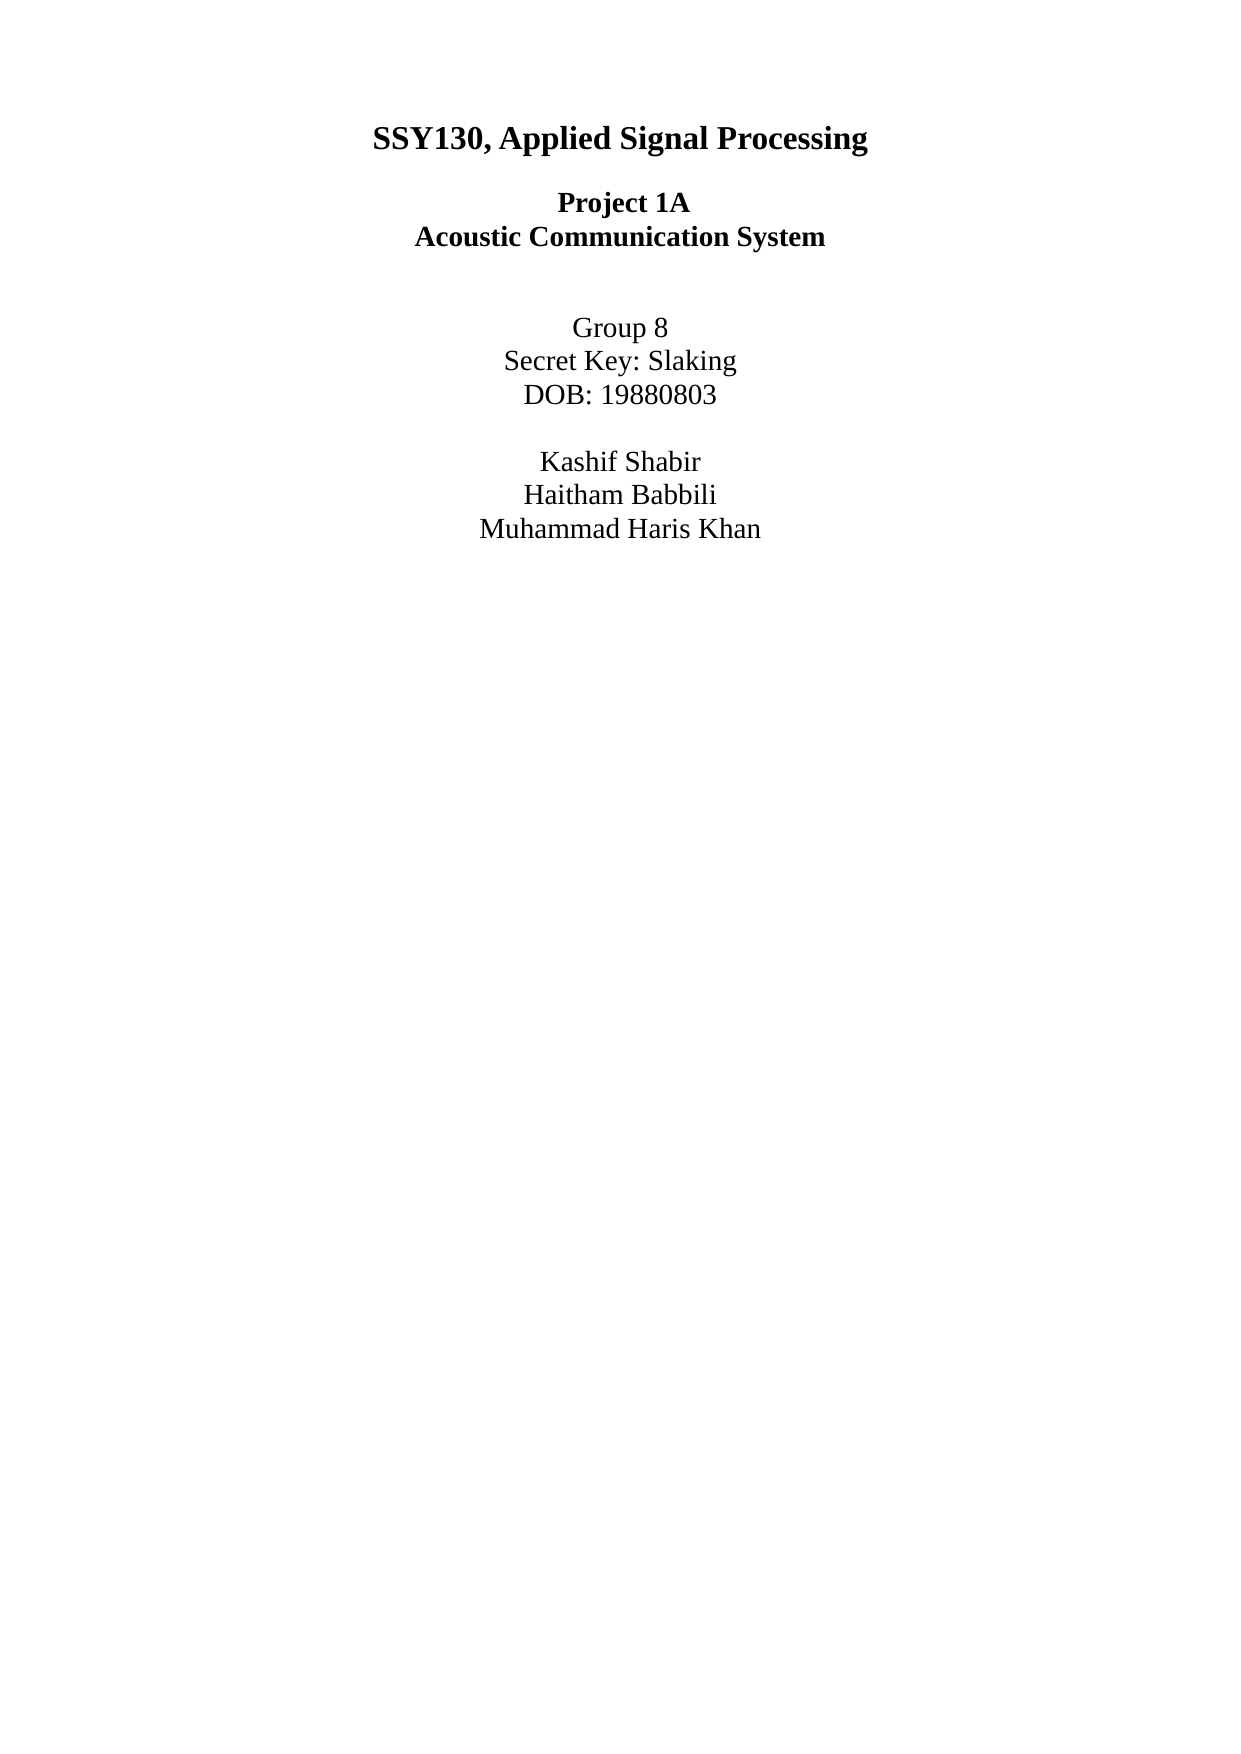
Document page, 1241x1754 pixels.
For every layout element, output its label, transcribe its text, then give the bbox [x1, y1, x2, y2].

text SSY130, Applied Signal Processing [118, 118, 1122, 156]
text Project 1A [118, 185, 1122, 219]
text Haitham Babbili [118, 477, 1122, 511]
text Acoustic Communication System [118, 219, 1122, 252]
text Group 8 [118, 310, 1122, 343]
text Secret Key: Slaking [118, 343, 1122, 377]
text Kashif Shabir [118, 444, 1122, 477]
text DOB: 19880803 [118, 377, 1122, 410]
text Muhammad Haris Khan [118, 511, 1122, 544]
